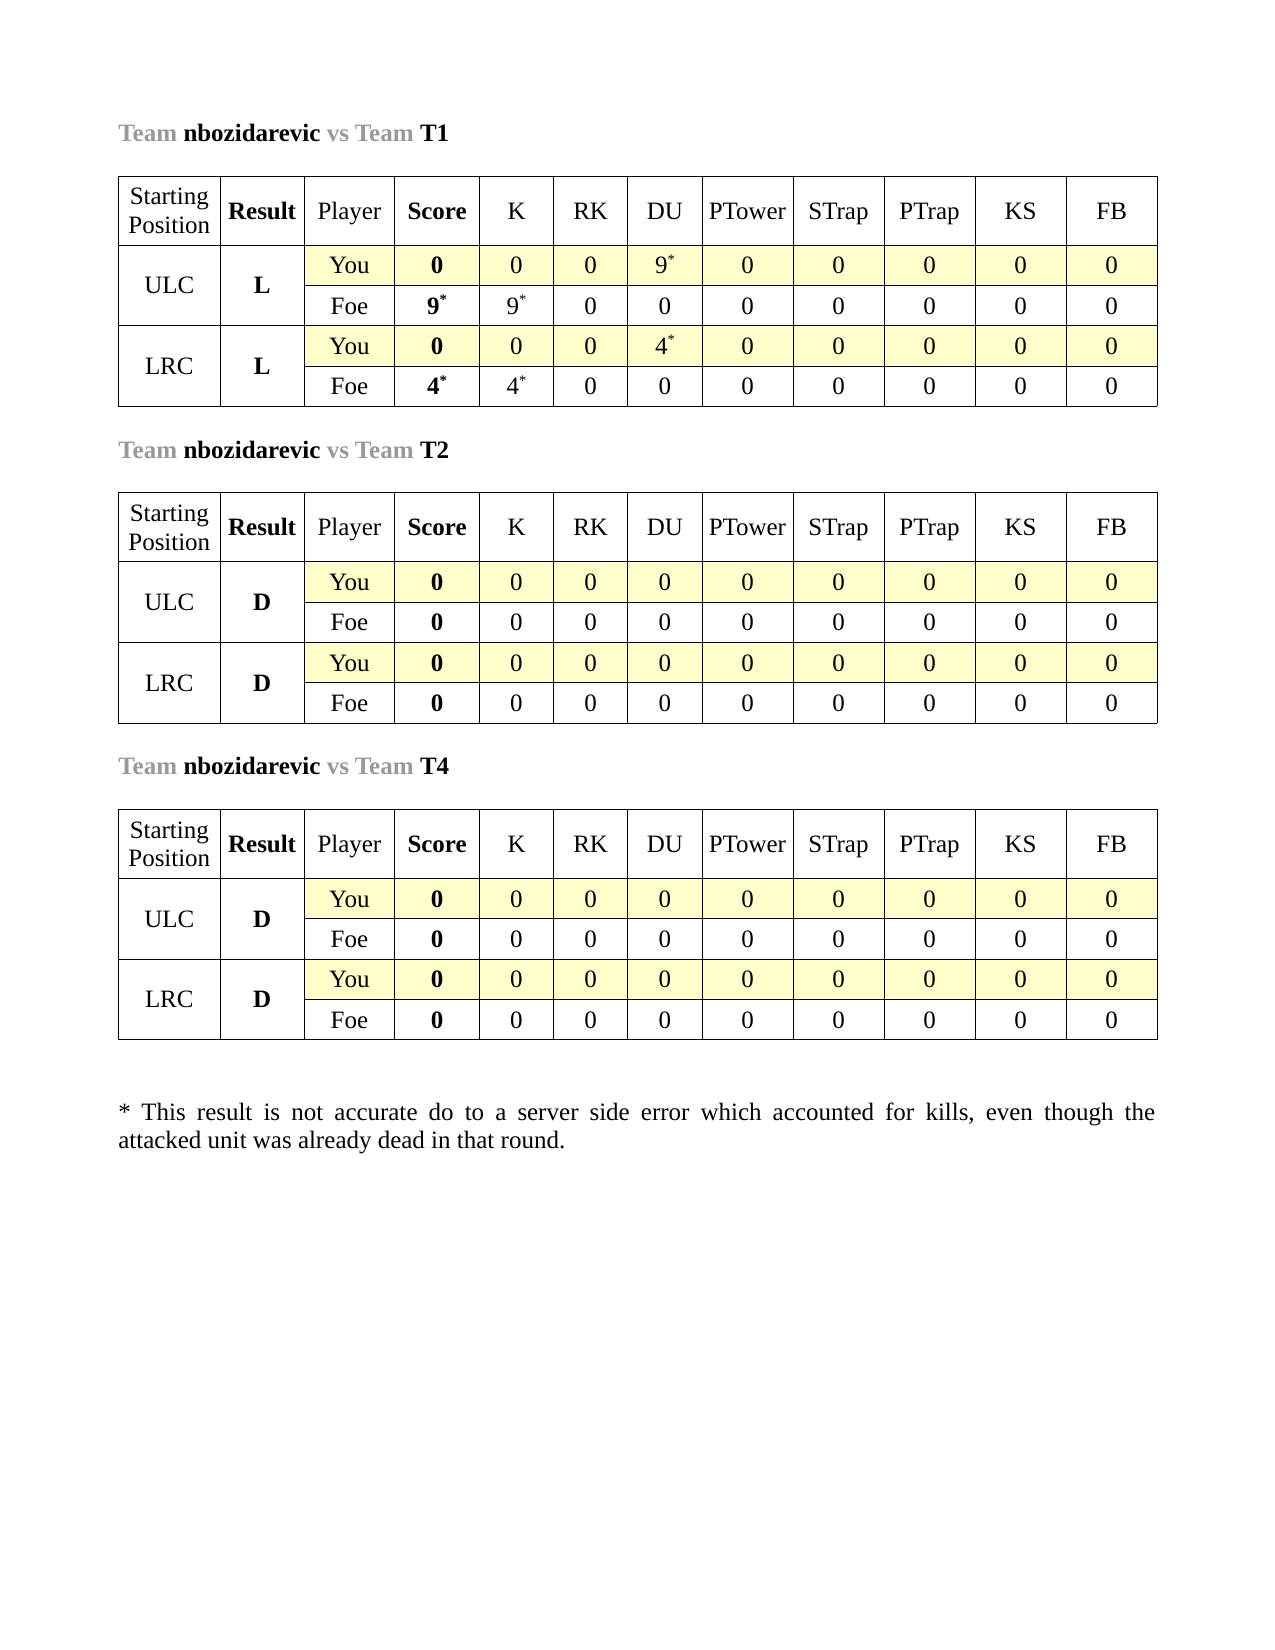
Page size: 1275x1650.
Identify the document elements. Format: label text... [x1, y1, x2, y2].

table_cell 0 [395, 603, 479, 642]
table_header K [480, 493, 553, 561]
table_cell 0 [703, 246, 793, 285]
table_header Player [305, 810, 394, 878]
table_cell 0 [976, 960, 1066, 999]
table_cell 0 [628, 603, 702, 642]
table_header PTrap [885, 493, 975, 561]
table_cell ULC [119, 562, 220, 642]
table_cell 0 [1067, 246, 1157, 285]
table_cell You [305, 643, 394, 682]
table_cell LRC [119, 326, 220, 406]
table_cell 0 [976, 326, 1066, 366]
table_cell 0 [480, 603, 553, 642]
table_header Starting Position [119, 810, 220, 878]
table_cell 0 [395, 326, 479, 366]
table_cell You [305, 326, 394, 366]
table_cell 0 [554, 1000, 627, 1039]
table_header K [480, 810, 553, 878]
table_cell 0 [794, 326, 884, 366]
table_cell ULC [119, 879, 220, 959]
table_cell 0 [1067, 919, 1157, 959]
table_cell 0 [976, 1000, 1066, 1039]
table_header Score [395, 810, 479, 878]
table_cell 0 [885, 286, 975, 325]
table_cell 0 [794, 643, 884, 682]
table_cell 0 [885, 683, 975, 723]
table_header FB [1067, 493, 1157, 561]
table_cell 0 [976, 683, 1066, 723]
table_header Result [221, 493, 304, 561]
table_cell 0 [395, 960, 479, 999]
table_cell 0 [703, 326, 793, 366]
table_cell 0 [554, 367, 627, 406]
text Team nbozidarevic vs Team T4 [118, 751, 1157, 780]
table_header RK [554, 493, 627, 561]
table_cell You [305, 246, 394, 285]
table_cell 0 [554, 326, 627, 366]
table_cell 0 [1067, 562, 1157, 602]
table_cell Foe [305, 919, 394, 959]
table_cell D [221, 960, 304, 1039]
table_cell 0 [703, 683, 793, 723]
table_header Starting Position [119, 177, 220, 245]
table_header PTrap [885, 177, 975, 245]
table_cell 0 [976, 286, 1066, 325]
table_cell 0 [794, 919, 884, 959]
table_cell 4* [480, 367, 553, 406]
table_header K [480, 177, 553, 245]
table_cell 0 [395, 562, 479, 602]
table_cell 0 [885, 879, 975, 918]
table_cell 9* [628, 246, 702, 285]
table_cell 0 [554, 919, 627, 959]
table_cell 0 [976, 367, 1066, 406]
table_cell LRC [119, 960, 220, 1039]
table_cell 0 [794, 683, 884, 723]
table_cell 0 [885, 326, 975, 366]
table_cell 0 [480, 960, 553, 999]
table_header PTrap [885, 810, 975, 878]
table_cell 0 [628, 562, 702, 602]
table_cell 0 [554, 286, 627, 325]
table_header Result [221, 810, 304, 878]
table_cell 0 [794, 562, 884, 602]
table_cell 0 [1067, 683, 1157, 723]
table_header KS [976, 177, 1066, 245]
table_cell 0 [885, 643, 975, 682]
table_cell 0 [794, 1000, 884, 1039]
table_cell Foe [305, 1000, 394, 1039]
table_cell 0 [554, 960, 627, 999]
table_cell 0 [395, 246, 479, 285]
table_cell 0 [703, 879, 793, 918]
table_cell 0 [395, 683, 479, 723]
table_cell 0 [703, 1000, 793, 1039]
table_cell Foe [305, 683, 394, 723]
table_cell 0 [628, 960, 702, 999]
table_cell 0 [976, 246, 1066, 285]
table_cell 0 [703, 367, 793, 406]
table_cell 0 [1067, 603, 1157, 642]
table_cell 0 [794, 960, 884, 999]
table_cell 0 [628, 1000, 702, 1039]
table_cell 0 [395, 643, 479, 682]
table_cell 0 [794, 286, 884, 325]
table_cell 0 [480, 326, 553, 366]
table_cell 0 [976, 643, 1066, 682]
table_cell 0 [628, 286, 702, 325]
text Team nbozidarevic vs Team T1 [118, 118, 1157, 147]
table_cell 9* [480, 286, 553, 325]
table_cell 0 [628, 367, 702, 406]
table_cell 0 [1067, 1000, 1157, 1039]
table_cell 0 [554, 246, 627, 285]
text * This result is not accurate do to a server side error which accounted for kills, even though the attacked unit was already dead in that round. [118, 1097, 1157, 1154]
table_cell 0 [480, 683, 553, 723]
table_cell 0 [628, 683, 702, 723]
table_cell 0 [703, 286, 793, 325]
table_cell 0 [554, 879, 627, 918]
table_cell 0 [395, 919, 479, 959]
table_cell 0 [628, 643, 702, 682]
table_header Result [221, 177, 304, 245]
table_cell 0 [395, 879, 479, 918]
table_cell 0 [794, 246, 884, 285]
table_cell 0 [703, 562, 793, 602]
table_header RK [554, 177, 627, 245]
table_cell 0 [703, 643, 793, 682]
table_cell You [305, 562, 394, 602]
table_cell 0 [480, 879, 553, 918]
table_cell 0 [1067, 960, 1157, 999]
table_header STrap [794, 493, 884, 561]
table_header KS [976, 493, 1066, 561]
table_header Score [395, 493, 479, 561]
table_cell 0 [628, 919, 702, 959]
table_header FB [1067, 810, 1157, 878]
table_cell 4* [395, 367, 479, 406]
table_cell 0 [885, 960, 975, 999]
table_cell 0 [554, 643, 627, 682]
table_header STrap [794, 810, 884, 878]
table_cell 0 [885, 919, 975, 959]
table_cell D [221, 562, 304, 642]
table_cell 0 [885, 562, 975, 602]
table_header Score [395, 177, 479, 245]
table_cell L [221, 326, 304, 406]
table_cell 0 [794, 879, 884, 918]
table_cell D [221, 879, 304, 959]
table_cell ULC [119, 246, 220, 325]
table_cell 0 [628, 879, 702, 918]
table_cell L [221, 246, 304, 325]
table_cell 0 [885, 367, 975, 406]
table_cell 0 [703, 960, 793, 999]
table_cell 0 [703, 919, 793, 959]
table_cell 0 [794, 603, 884, 642]
table_cell You [305, 960, 394, 999]
table_cell 0 [554, 683, 627, 723]
table_cell Foe [305, 367, 394, 406]
table_cell 0 [885, 1000, 975, 1039]
table_cell 0 [976, 562, 1066, 602]
table_header Player [305, 493, 394, 561]
table_cell Foe [305, 286, 394, 325]
table_cell 0 [395, 1000, 479, 1039]
table_cell D [221, 643, 304, 723]
table_header DU [628, 810, 702, 878]
table_cell 0 [554, 562, 627, 602]
table_cell 0 [480, 643, 553, 682]
table_cell 0 [1067, 326, 1157, 366]
table_cell 0 [885, 246, 975, 285]
table_cell 0 [885, 603, 975, 642]
table_header DU [628, 177, 702, 245]
table_header PTower [703, 177, 793, 245]
table_header Starting Position [119, 493, 220, 561]
table_cell 0 [480, 1000, 553, 1039]
table_cell 0 [1067, 879, 1157, 918]
text Team nbozidarevic vs Team T2 [118, 435, 1157, 463]
table_cell 0 [480, 246, 553, 285]
table_cell 0 [554, 603, 627, 642]
table_cell 0 [976, 919, 1066, 959]
table_cell LRC [119, 643, 220, 723]
table_header KS [976, 810, 1066, 878]
table_cell 0 [976, 603, 1066, 642]
table_cell 0 [1067, 643, 1157, 682]
table_cell 0 [1067, 367, 1157, 406]
table_cell Foe [305, 603, 394, 642]
table_cell 0 [480, 919, 553, 959]
table_header FB [1067, 177, 1157, 245]
table_header PTower [703, 493, 793, 561]
table_cell 0 [794, 367, 884, 406]
table_cell 0 [480, 562, 553, 602]
table_header Player [305, 177, 394, 245]
table_header RK [554, 810, 627, 878]
table_cell 0 [976, 879, 1066, 918]
table_header DU [628, 493, 702, 561]
table_cell 4* [628, 326, 702, 366]
table_cell You [305, 879, 394, 918]
table_header STrap [794, 177, 884, 245]
table_cell 9* [395, 286, 479, 325]
table_header PTower [703, 810, 793, 878]
table_cell 0 [1067, 286, 1157, 325]
table_cell 0 [703, 603, 793, 642]
